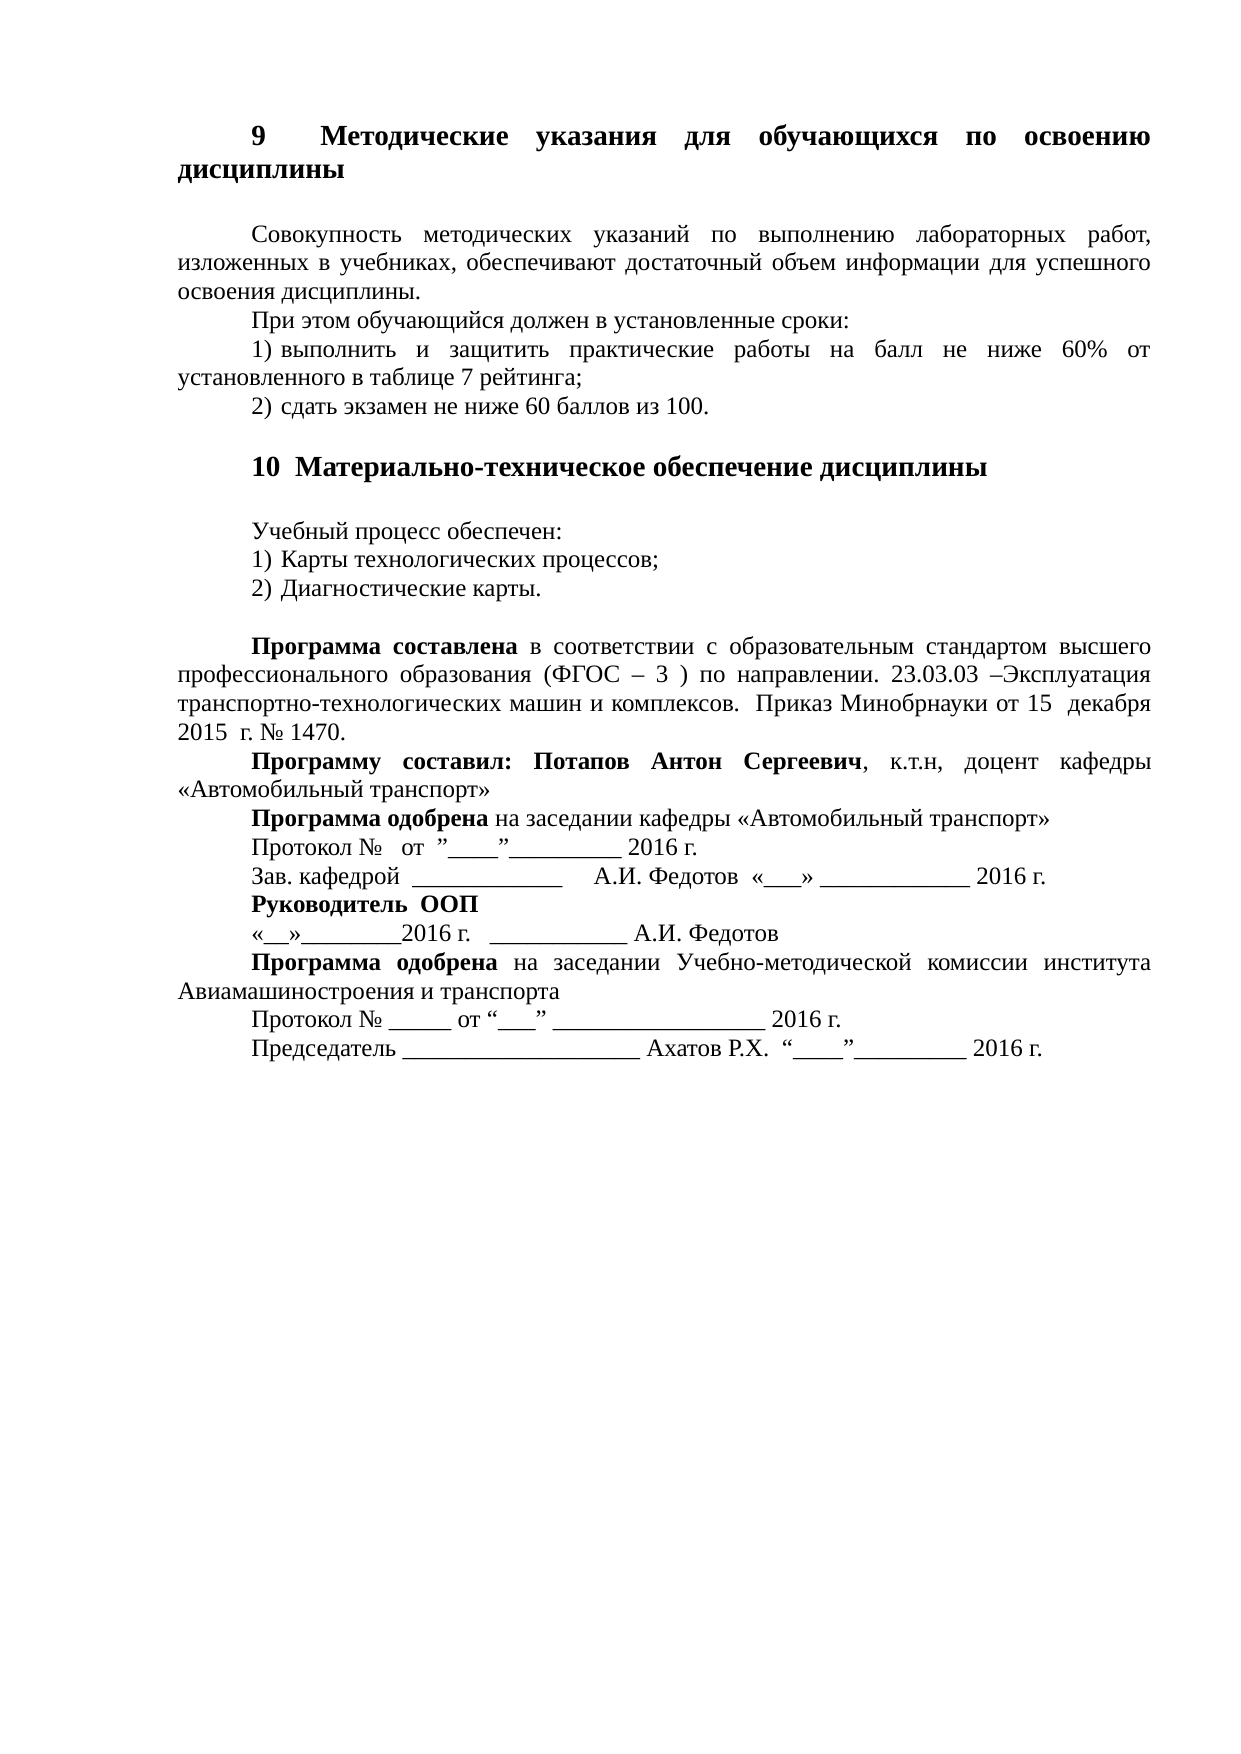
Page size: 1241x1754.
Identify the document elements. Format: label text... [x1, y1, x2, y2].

text Протокол № _____ от “___” _________________ 2016 г. [177, 1004, 1152, 1033]
text 10 Материально-техническое обеспечение дисциплины [177, 449, 1152, 482]
list Карты технологических процессов; [177, 544, 1152, 573]
text Учебный процесс обеспечен: [177, 516, 1152, 544]
text Программа одобрена на заседании кафедры «Автомобильный транспорт» [177, 803, 1152, 832]
text «__»________2016 г. ___________ А.И. Федотов [177, 918, 1152, 947]
text Руководитель ООП [177, 889, 1152, 918]
text Протокол № от ”____”_________ 2016 г. [177, 832, 1152, 861]
text При этом обучающийся должен в установленные сроки: [177, 305, 1152, 334]
text Зав. кафедрой ____________ А.И. Федотов «___» ____________ 2016 г. [177, 861, 1152, 889]
text Совокупность методических указаний по выполнению лабораторных работ, изложенных в учебниках, обеспечивают достаточный объем информации для успешного освоения дисциплины. [177, 219, 1152, 305]
text Программа одобрена на заседании Учебно-методической комиссии института Авиамашиностроения и транспорта [177, 947, 1152, 1004]
text Программа составлена в соответствии с образовательным стандартом высшего профессионального образования (ФГОС – 3 ) по направлении. 23.03.03 –Эксплуатация транспортно-технологических машин и комплексов. Приказ Минобрнауки от 15 декабря 2015 г. № 1470. [177, 631, 1152, 746]
text Программу составил: Потапов Антон Сергеевич, к.т.н, доцент кафедры «Автомобильный транспорт» [177, 746, 1152, 803]
list сдать экзамен не ниже 60 баллов из 100. [177, 391, 1152, 420]
text 9 Методические указания для обучающихся по освоению дисциплины [177, 118, 1152, 185]
list выполнить и защитить практические работы на балл не ниже 60% от установленного в таблице 7 рейтинга; [177, 334, 1152, 391]
text Председатель ___________________ Ахатов Р.Х. “____”_________ 2016 г. [177, 1033, 1152, 1062]
list Диагностические карты. [177, 573, 1152, 602]
